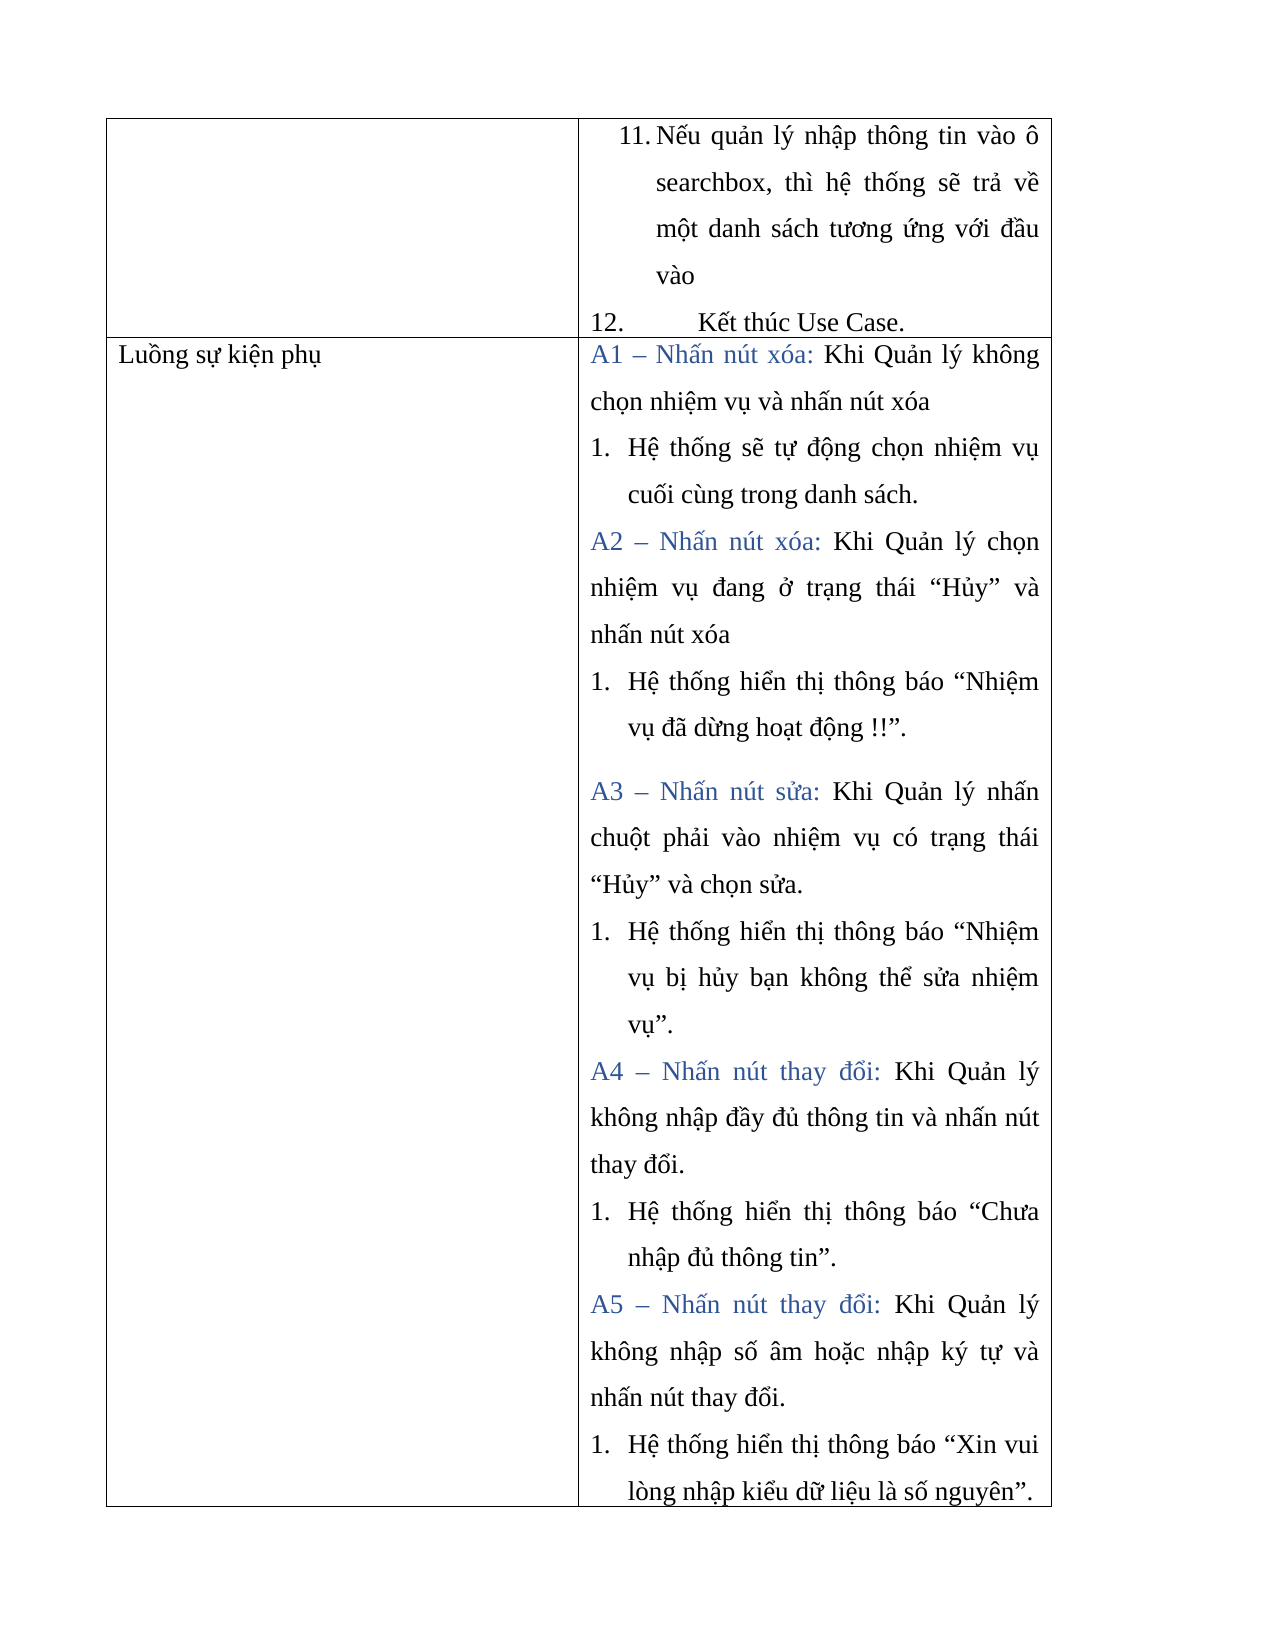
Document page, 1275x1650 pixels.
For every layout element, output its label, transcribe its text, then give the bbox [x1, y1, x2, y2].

table_cell [107, 119, 578, 337]
table_cell Luồng sự kiện phụ [107, 338, 578, 1506]
table_cell Hệ thống hiển thị màn hình thống kê khi đăng nhập vào hệ thống. Quản lý chọn mục nhiệm vụ ở bên tay phải hệ thống. Hệ thống hiển thị ra màn hình danh sách nhiệm vụ trong hệ thống và các nút thêm nhiệm vụ, xóa, sửa. Nếu quản lý nhấn chuột phải vào mục xem nhiệm vụ đó thì hệ thống sẽ hiển thị một dialog xem nhiệm vụ chi tiết Nếu quản lý nhấn chuột phải vào mục sửa nhiệm vụ đó thì hệ thống sẽ hiển thị dialog sửa nhiệm vụ quản lý nhập các thông tin muốn sửa và nhấn nút thay đổi, nếu thành công hệ thống hiển thị thông báo “Sửa nhiệm vụ thành công”. Nếu quản lý nhấn vào nút thêm nhiệm vụ thì hệ thống sẽ hiển thị màn hình thêm nhiệm vụ, quản lý nhập đầy đủ thông tin và nhấn nút thêm mới hệ thống hiển thị thông báo “Thêm nhiệm vụ thành công !”. Nếu quản lý nhấn nút xóa vào nhiệm vụ đó Hệ thống hiển thị thông báo “Bạn có chắc chắn muốn xóa không ?”. Nếu quản lý nhấn YES hệ thống sẽ xóa nhiệm vụ đó ra khỏi danh sách Nếu quản lý nhấn NO hệ thống sẽ trở lại màn hình hiện tại Nếu quản lý nhập thông tin vào ô searchbox, thì hệ thống sẽ trả về một danh sách tương ứng với đầu vào Kết thúc Use Case. [579, 119, 1051, 337]
table_cell A1 – Nhấn nút xóa: Khi Quản lý không chọn nhiệm vụ và nhấn nút xóa Hệ thống sẽ tự động chọn nhiệm vụ cuối cùng trong danh sách. A2 – Nhấn nút xóa: Khi Quản lý chọn nhiệm vụ đang ở trạng thái “Hủy” và nhấn nút xóa Hệ thống hiển thị thông báo “Nhiệm vụ đã dừng hoạt động !!”. A3 – Nhấn nút sửa: Khi Quản lý nhấn chuột phải vào nhiệm vụ có trạng thái “Hủy” và chọn sửa. Hệ thống hiển thị thông báo “Nhiệm vụ bị hủy bạn không thể sửa nhiệm vụ”. A4 – Nhấn nút thay đổi: Khi Quản lý không nhập đầy đủ thông tin và nhấn nút thay đổi. Hệ thống hiển thị thông báo “Chưa nhập đủ thông tin”. A5 – Nhấn nút thay đổi: Khi Quản lý không nhập số âm hoặc nhập ký tự và nhấn nút thay đổi. Hệ thống hiển thị thông báo “Xin vui lòng nhập kiểu dữ liệu là số nguyên”. [579, 338, 1051, 1506]
